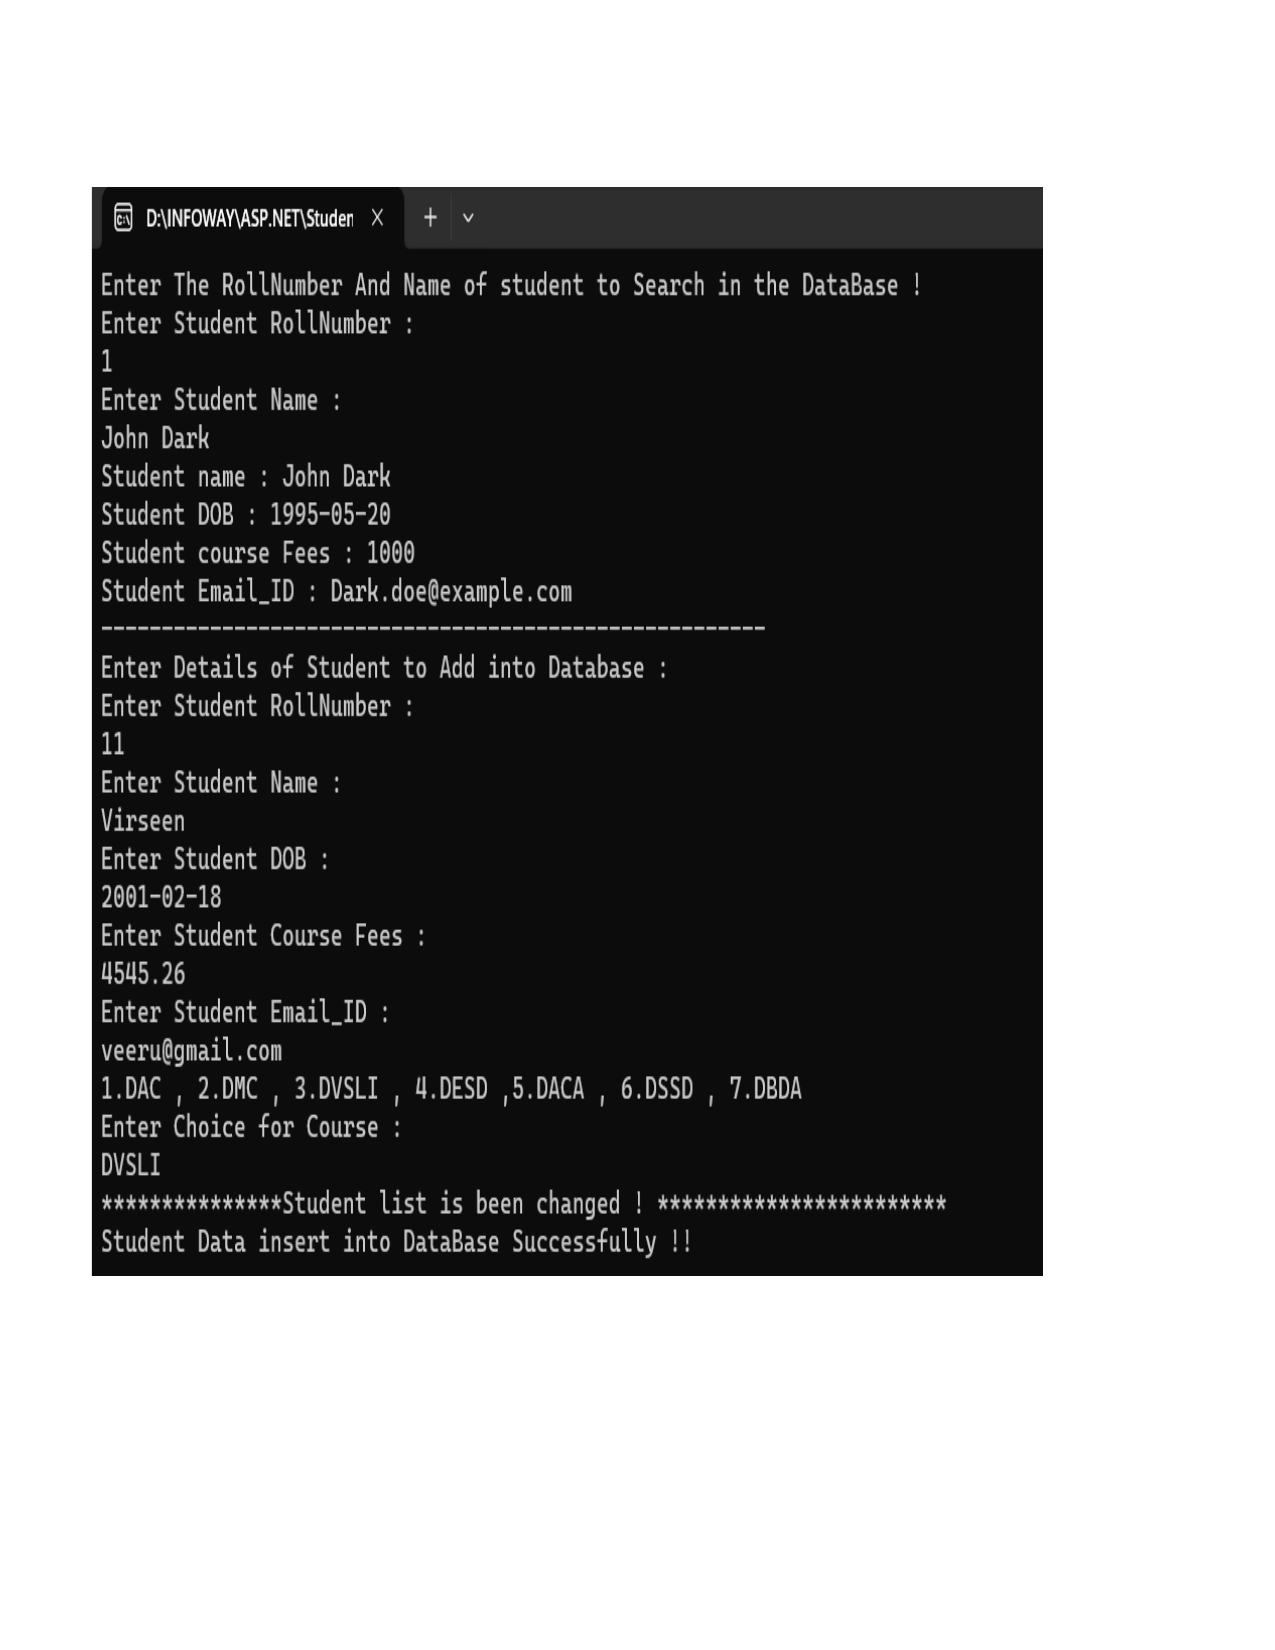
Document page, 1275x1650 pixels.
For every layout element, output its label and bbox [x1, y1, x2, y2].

picture [91, 187, 1043, 1276]
